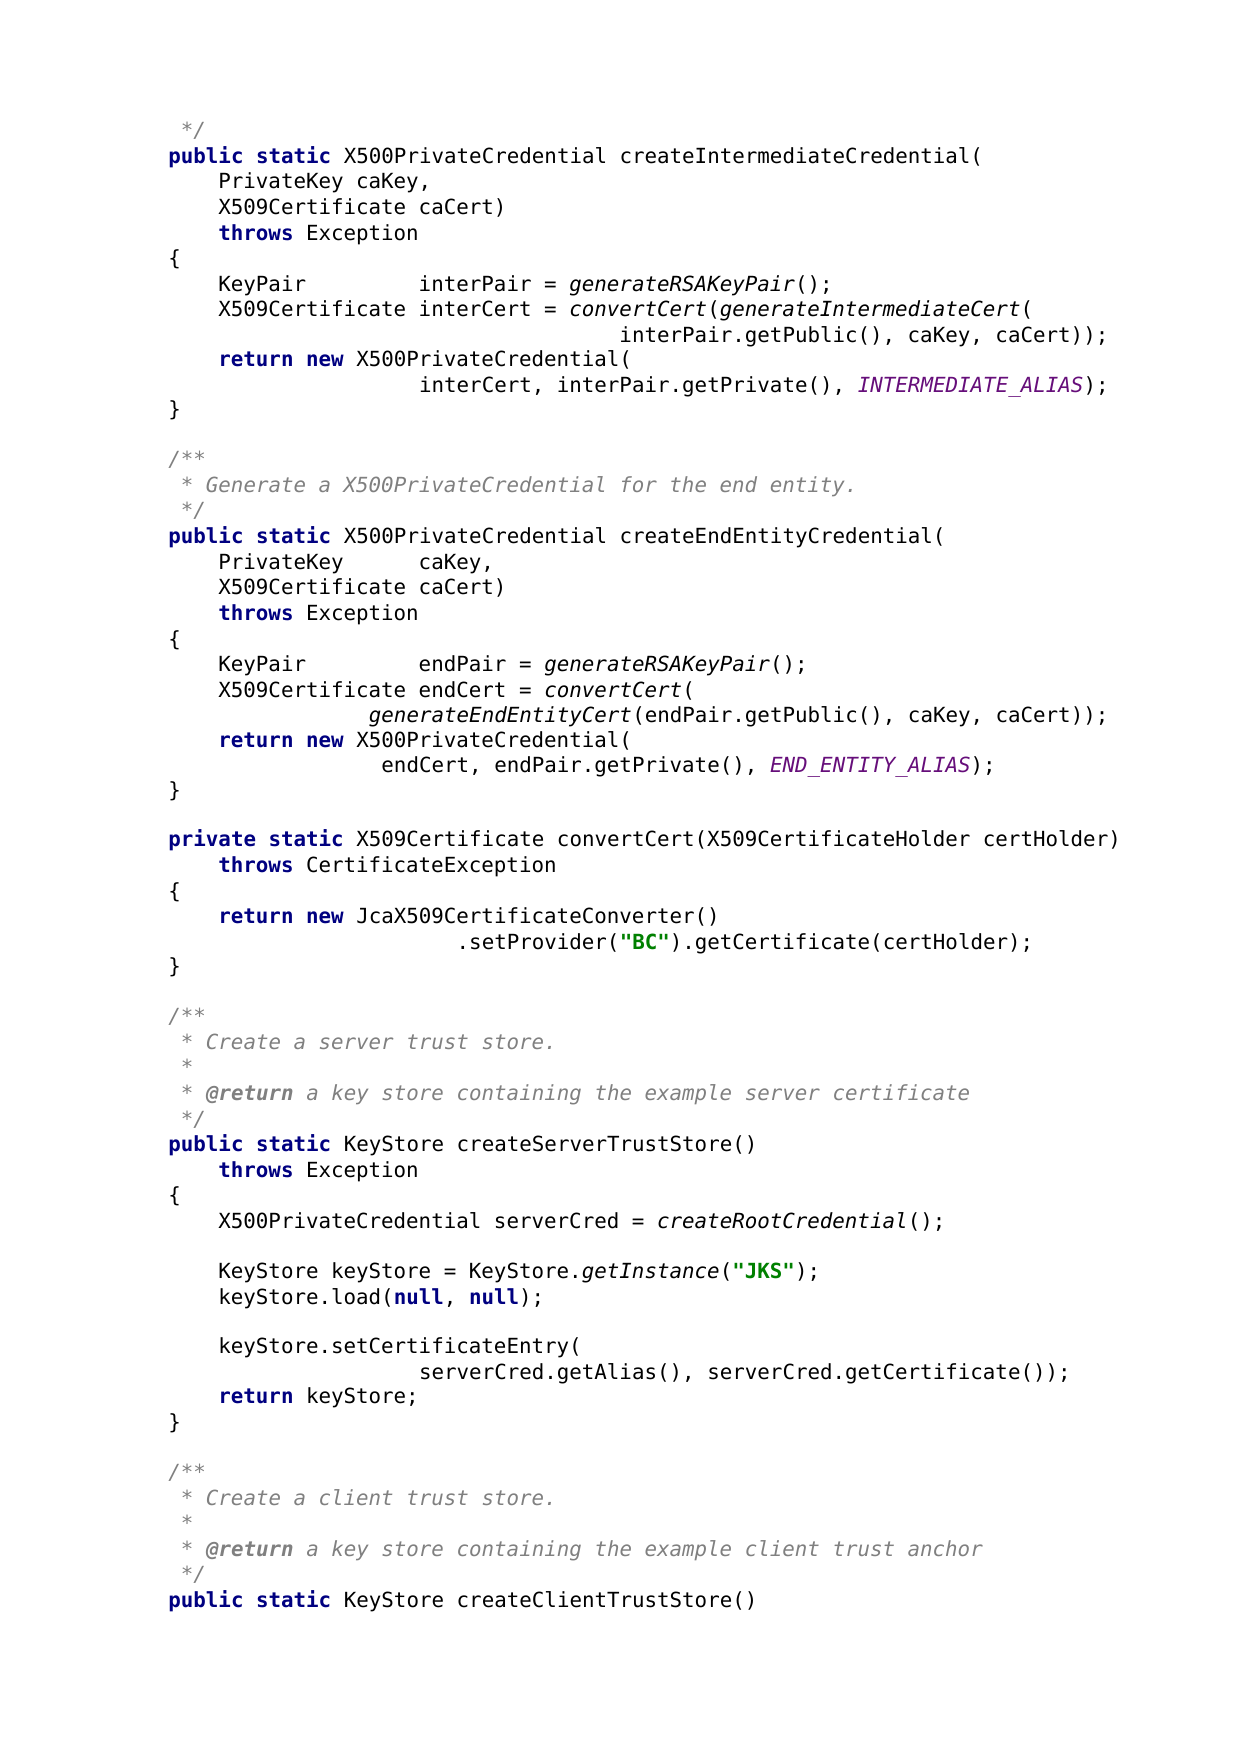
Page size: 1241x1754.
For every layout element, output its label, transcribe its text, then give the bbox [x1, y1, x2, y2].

text /** [118, 1460, 1122, 1486]
text interPair.getPublic(), caKey, caCert)); [118, 323, 1122, 347]
text /** [118, 447, 1122, 473]
text { [118, 879, 1122, 904]
text */ [118, 498, 1122, 524]
text * @return a key store containing the example client trust anchor [118, 1537, 1122, 1562]
text public static KeyStore createClientTrustStore() [118, 1588, 1122, 1614]
text /** [118, 1004, 1122, 1030]
text keyStore.setCertificateEntry( [118, 1334, 1122, 1360]
text { [118, 627, 1122, 652]
text KeyStore keyStore = KeyStore.getInstance("JKS"); [118, 1259, 1122, 1285]
text X509Certificate interCert = convertCert(generateIntermediateCert( [118, 297, 1122, 323]
text } [118, 397, 1122, 423]
text X500PrivateCredential serverCred = createRootCredential(); [118, 1209, 1122, 1235]
text endCert, endPair.getPrivate(), END_ENTITY_ALIAS); [118, 753, 1122, 778]
text public static X500PrivateCredential createIntermediateCredential( [118, 144, 1122, 169]
text * Generate a X500PrivateCredential for the end entity. [118, 473, 1122, 498]
text interCert, interPair.getPrivate(), INTERMEDIATE_ALIAS); [118, 373, 1122, 397]
text return keyStore; [118, 1384, 1122, 1410]
text * [118, 1055, 1122, 1081]
text * Create a server trust store. [118, 1030, 1122, 1055]
text public static X500PrivateCredential createEndEntityCredential( [118, 524, 1122, 550]
text * @return a key store containing the example server certificate [118, 1081, 1122, 1107]
text return new X500PrivateCredential( [118, 728, 1122, 753]
text throws Exception [118, 1158, 1122, 1183]
text serverCred.getAlias(), serverCred.getCertificate()); [118, 1360, 1122, 1384]
text } [118, 1410, 1122, 1436]
text .setProvider("BC").getCertificate(certHolder); [118, 930, 1122, 954]
text * [118, 1511, 1122, 1537]
text * Create a client trust store. [118, 1486, 1122, 1511]
text throws Exception [118, 221, 1122, 246]
text */ [118, 118, 1122, 144]
text } [118, 954, 1122, 980]
text keyStore.load(null, null); [118, 1285, 1122, 1310]
text X509Certificate caCert) [118, 575, 1122, 601]
text throws Exception [118, 601, 1122, 627]
text throws CertificateException [118, 853, 1122, 879]
text { [118, 1183, 1122, 1209]
text } [118, 778, 1122, 803]
text { [118, 246, 1122, 272]
text return new JcaX509CertificateConverter() [118, 904, 1122, 930]
text PrivateKey caKey, [118, 169, 1122, 195]
text X509Certificate caCert) [118, 195, 1122, 221]
text generateEndEntityCert(endPair.getPublic(), caKey, caCert)); [118, 703, 1122, 728]
text private static X509Certificate convertCert(X509CertificateHolder certHolder) [118, 827, 1122, 853]
text return new X500PrivateCredential( [118, 347, 1122, 373]
text KeyPair interPair = generateRSAKeyPair(); [118, 272, 1122, 297]
text public static KeyStore createServerTrustStore() [118, 1132, 1122, 1158]
text KeyPair endPair = generateRSAKeyPair(); [118, 652, 1122, 678]
text X509Certificate endCert = convertCert( [118, 678, 1122, 703]
text PrivateKey caKey, [118, 550, 1122, 575]
text */ [118, 1562, 1122, 1588]
text */ [118, 1107, 1122, 1132]
